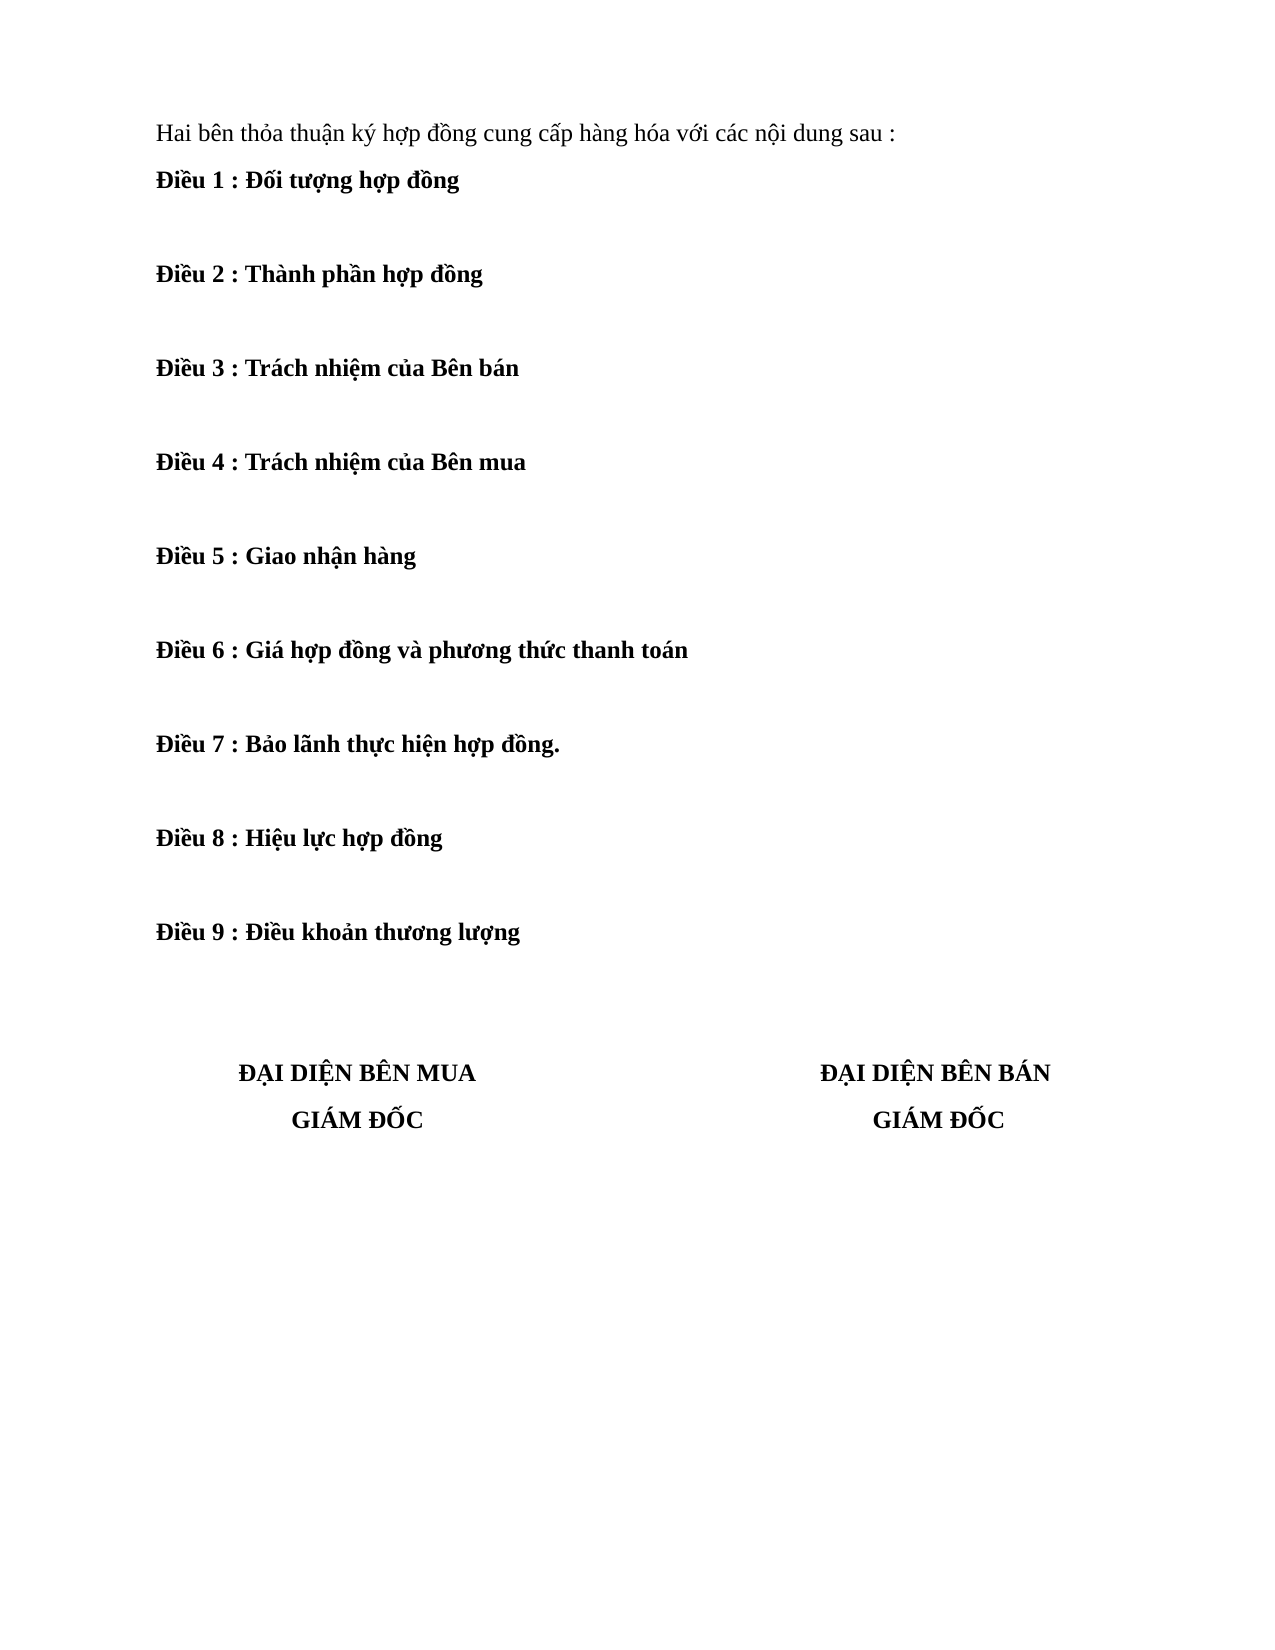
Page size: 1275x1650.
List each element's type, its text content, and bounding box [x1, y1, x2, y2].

text <o.dieu6> [156, 682, 1157, 711]
text Hai bên thỏa thuận ký hợp đồng cung cấp hàng hóa với các nội dung sau : [156, 118, 1157, 147]
text Điều 8 : Hiệu lực hợp đồng [156, 823, 1157, 852]
text <o.dieu9> [156, 964, 1157, 992]
text Điều 2 : Thành phần hợp đồng [156, 259, 1157, 288]
text GIÁM ĐỐC GIÁM ĐỐC [120, 1105, 1157, 1133]
text Điều 4 : Trách nhiệm của Bên mua [156, 447, 1157, 476]
text <o.dieu7> [156, 776, 1157, 804]
text Điều 3 : Trách nhiệm của Bên bán [156, 353, 1157, 382]
text Điều 1 : Đối tượng hợp đồng [156, 165, 1157, 194]
text ĐẠI DIỆN BÊN MUA ĐẠI DIỆN BÊN BÁN [120, 1058, 1157, 1086]
text Điều 7 : Bảo lãnh thực hiện hợp đồng. [156, 729, 1157, 758]
text Điều 6 : Giá hợp đồng và phương thức thanh toán [156, 635, 1157, 664]
text <o.dieu5> [156, 588, 1157, 617]
text Điều 5 : Giao nhận hàng [156, 541, 1157, 570]
text Điều 9 : Điều khoản thương lượng [156, 917, 1157, 946]
text <o.dieu2> [156, 306, 1157, 335]
text <o.dieu3> [152, 412, 1157, 441]
text <o.dieu1> [156, 212, 1157, 241]
text <o.dieu4> [156, 494, 1157, 523]
text <o.dieu8> [156, 870, 1157, 898]
